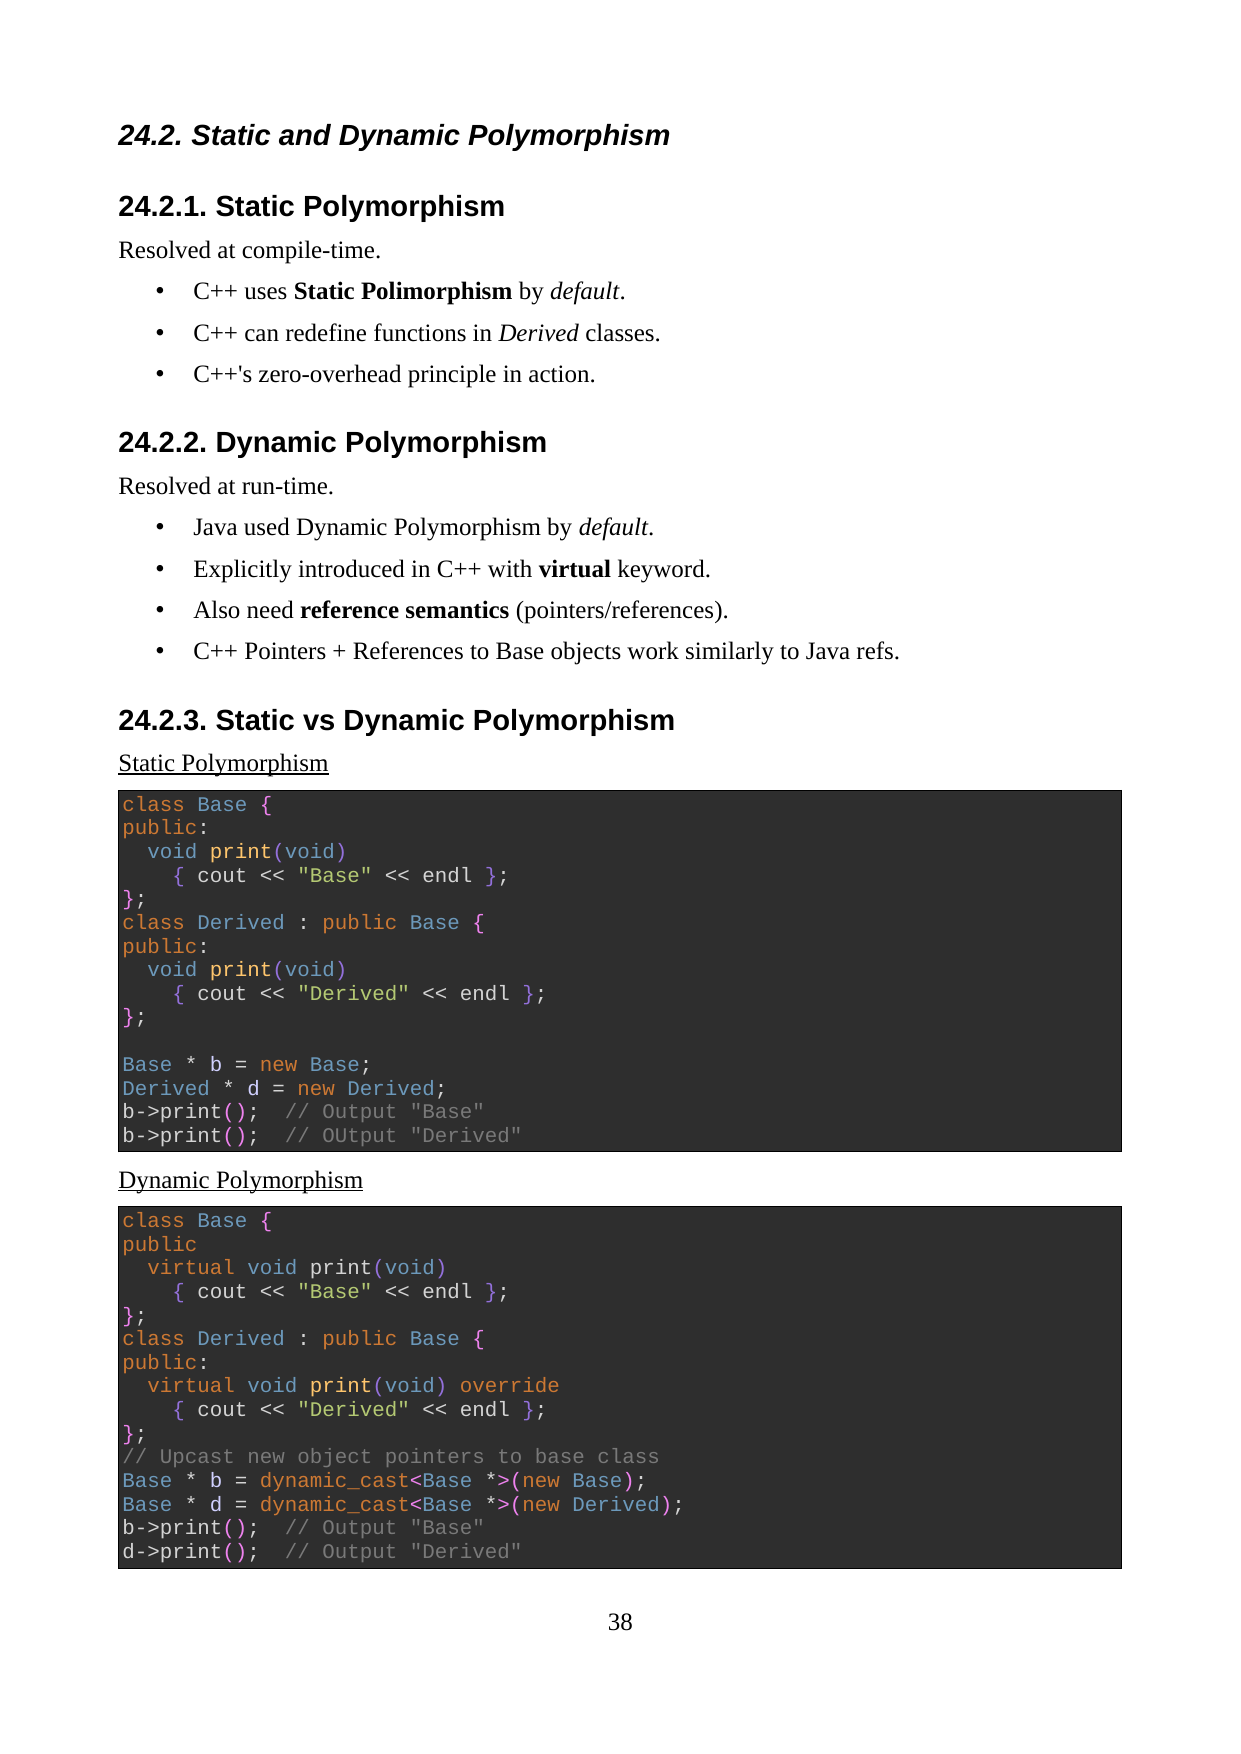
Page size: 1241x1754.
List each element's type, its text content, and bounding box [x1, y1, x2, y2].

text Base * b = new Base; [119, 1050, 1121, 1073]
text Static Polymorphism [118, 748, 1122, 777]
text class Base { [119, 791, 1121, 813]
text { cout << "Base" << endl }; [119, 861, 1121, 884]
text }; [119, 1003, 1121, 1026]
text class Derived : public Base { [119, 1324, 1121, 1348]
text class Base { [119, 1207, 1121, 1230]
subtitle Static vs Dynamic Polymorphism [118, 702, 1122, 736]
text b->print(); // OUtput "Derived" [119, 1121, 1121, 1151]
text virtual void print(void) override [119, 1372, 1121, 1395]
list Java used Dynamic Polymorphism by default. [156, 512, 1122, 541]
text public [119, 1230, 1121, 1253]
text virtual void print(void) [119, 1253, 1121, 1277]
text void print(void) [119, 955, 1121, 979]
text { cout << "Base" << endl }; [119, 1277, 1121, 1301]
text public: [119, 813, 1121, 837]
text Dynamic Polymorphism [118, 1165, 1122, 1193]
text Base * b = dynamic_cast<Base *>(new Base); [119, 1466, 1121, 1490]
text // Upcast new object pointers to base class [119, 1442, 1121, 1466]
text Resolved at compile-time. [118, 235, 1122, 264]
subtitle Static and Dynamic Polymorphism [118, 118, 1122, 152]
text }; [119, 1419, 1121, 1442]
text }; [119, 884, 1121, 908]
text b->print(); // Output "Base" [119, 1513, 1121, 1537]
text Resolved at run-time. [118, 471, 1122, 500]
list C++ can redefine functions in Derived classes. [156, 318, 1122, 346]
text { cout << "Derived" << endl }; [119, 1395, 1121, 1419]
text public: [119, 932, 1121, 955]
text b->print(); // Output "Base" [119, 1097, 1121, 1121]
list Also need reference semantics (pointers/references). [156, 595, 1122, 624]
subtitle Static Polymorphism [118, 189, 1122, 223]
text d->print(); // Output "Derived" [119, 1537, 1121, 1568]
text Base * d = dynamic_cast<Base *>(new Derived); [119, 1490, 1121, 1513]
text class Derived : public Base { [119, 908, 1121, 932]
list C++ Pointers + References to Base objects work similarly to Java refs. [156, 636, 1122, 665]
list C++ uses Static Polimorphism by default. [156, 276, 1122, 305]
text }; [119, 1301, 1121, 1324]
subtitle Dynamic Polymorphism [118, 425, 1122, 459]
text void print(void) [119, 837, 1121, 861]
list C++'s zero-overhead principle in action. [156, 359, 1122, 388]
list Explicitly introduced in C++ with virtual keyword. [156, 554, 1122, 582]
text public: [119, 1348, 1121, 1372]
text Derived * d = new Derived; [119, 1073, 1121, 1097]
text { cout << "Derived" << endl }; [119, 979, 1121, 1003]
